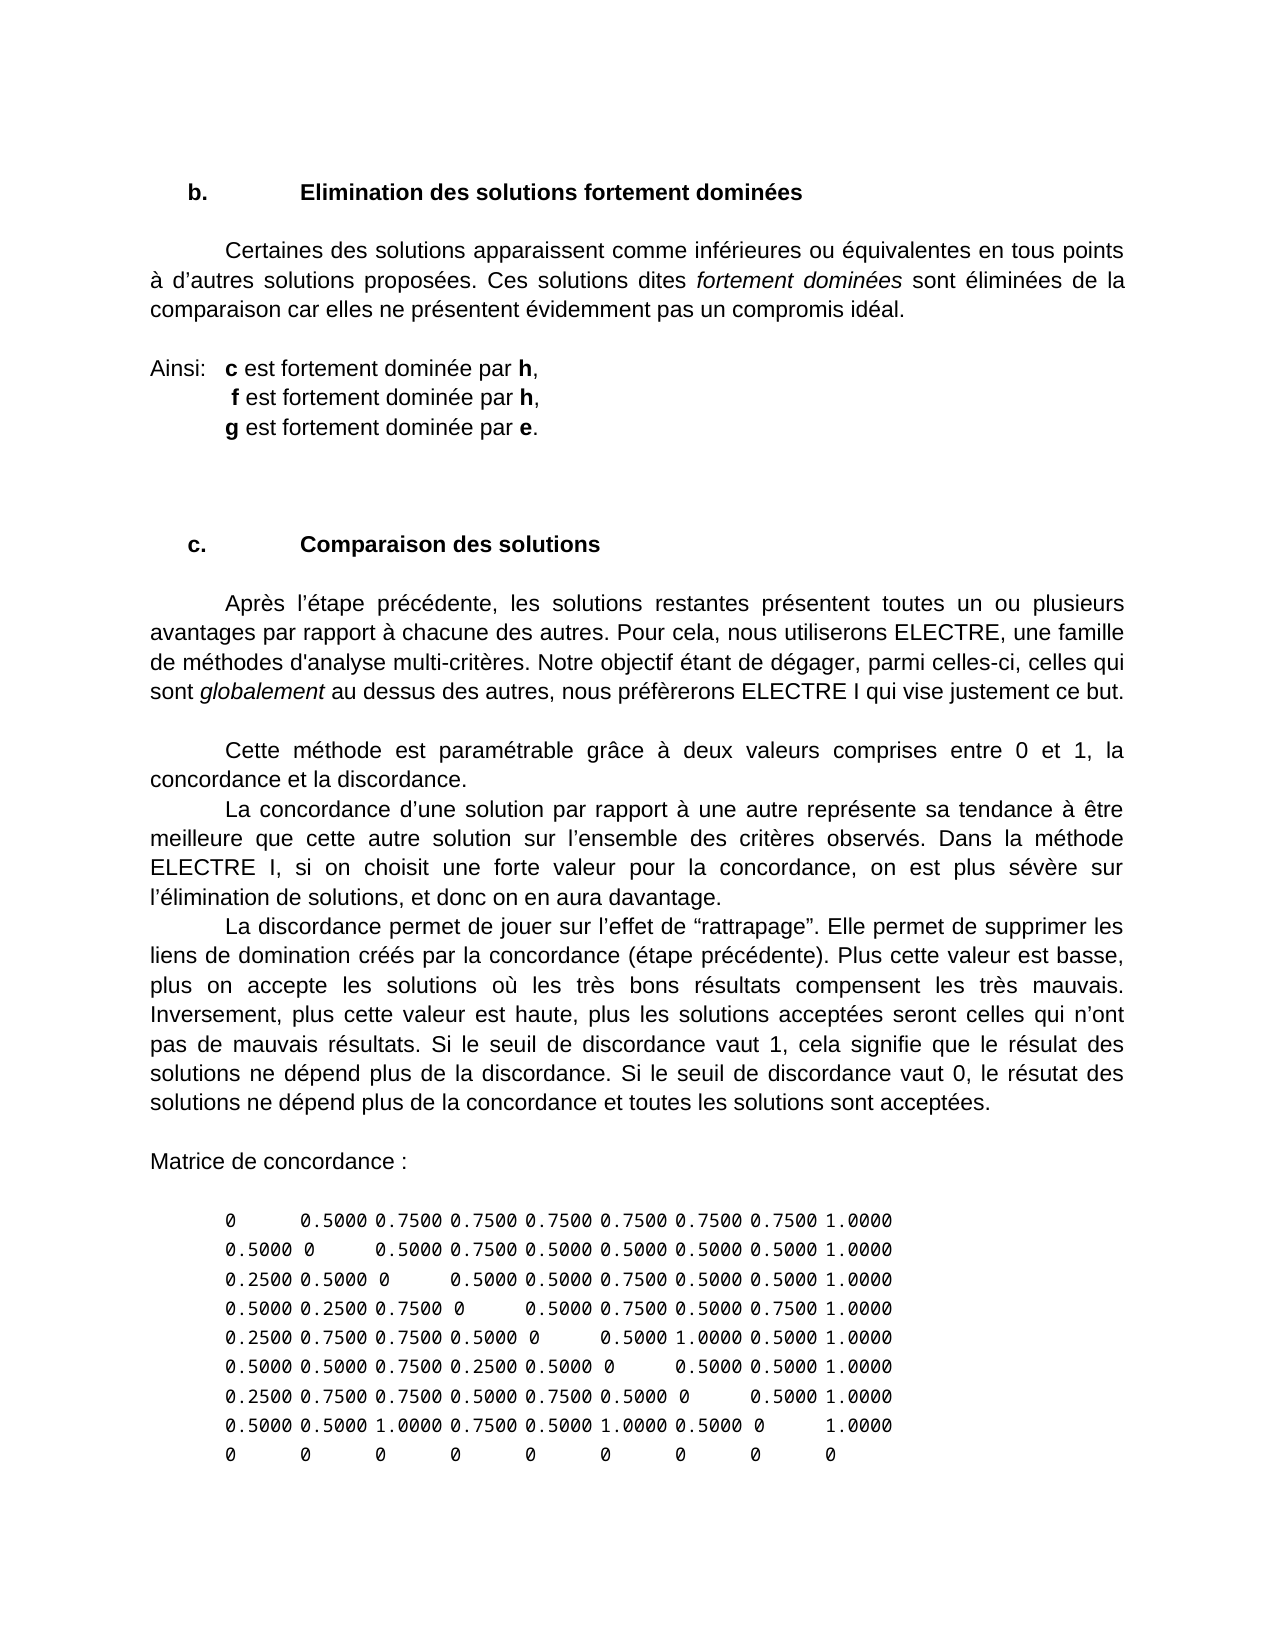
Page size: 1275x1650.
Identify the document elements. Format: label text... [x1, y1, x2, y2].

text Matrice de concordance : [150, 1149, 1125, 1174]
list Comparaison des solutions [187, 532, 1125, 557]
text Cette méthode est paramétrable grâce à deux valeurs comprises entre 0 et 1, la concordance et la discordance. [150, 737, 1125, 792]
text 0.2500 0.7500 0.7500 0.5000 0 0.5000 1.0000 0.5000 1.0000 [150, 1324, 1125, 1350]
text Après l’étape précédente, les solutions restantes présentent toutes un ou plusieurs avantages par rapport à chacune des autres. Pour cela, nous utiliserons ELECTRE, une famille de méthodes d'analyse multi-critères. Notre objectif étant de dégager, parmi celles-ci, celles qui sont globalement au dessus des autres, nous préfèrerons ELECTRE I qui vise justement ce but. [150, 591, 1125, 704]
text 0.5000 0 0.5000 0.7500 0.5000 0.5000 0.5000 0.5000 1.0000 [150, 1237, 1125, 1262]
text 0.2500 0.7500 0.7500 0.5000 0.7500 0.5000 0 0.5000 1.0000 [150, 1383, 1125, 1409]
text 0.5000 0.2500 0.7500 0 0.5000 0.7500 0.5000 0.7500 1.0000 [150, 1295, 1125, 1321]
text Ainsi: c est fortement dominée par h, [150, 356, 1125, 381]
text f est fortement dominée par h, [225, 385, 1125, 411]
text 0 0 0 0 0 0 0 0 0 [150, 1442, 1125, 1467]
text 0 0.5000 0.7500 0.7500 0.7500 0.7500 0.7500 0.7500 1.0000 [150, 1207, 1125, 1233]
text 0.2500 0.5000 0 0.5000 0.5000 0.7500 0.5000 0.5000 1.0000 [150, 1266, 1125, 1292]
text Certaines des solutions apparaissent comme inférieures ou équivalentes en tous points à d’autres solutions proposées. Ces solutions dites fortement dominées sont éliminées de la comparaison car elles ne présentent évidemment pas un compromis idéal. [150, 238, 1125, 322]
text 0.5000 0.5000 0.7500 0.2500 0.5000 0 0.5000 0.5000 1.0000 [150, 1354, 1125, 1379]
list Elimination des solutions fortement dominées [187, 179, 1125, 205]
text La concordance d’une solution par rapport à une autre représente sa tendance à être meilleure que cette autre solution sur l’ensemble des critères observés. Dans la méthode ELECTRE I, si on choisit une forte valeur pour la concordance, on est plus sévère sur l’élimination de solutions, et donc on en aura davantage. [150, 796, 1125, 910]
text g est fortement dominée par e. [225, 414, 1125, 440]
text La discordance permet de jouer sur l’effet de “rattrapage”. Elle permet de supprimer les liens de domination créés par la concordance (étape précédente). Plus cette valeur est basse, plus on accepte les solutions où les très bons résultats compensent les très mauvais. Inversement, plus cette valeur est haute, plus les solutions acceptées seront celles qui n’ont pas de mauvais résultats. Si le seuil de discordance vaut 1, cela signifie que le résulat des solutions ne dépend plus de la discordance. Si le seuil de discordance vaut 0, le résutat des solutions ne dépend plus de la concordance et toutes les solutions sont acceptées. [150, 914, 1125, 1116]
text 0.5000 0.5000 1.0000 0.7500 0.5000 1.0000 0.5000 0 1.0000 [150, 1412, 1125, 1438]
